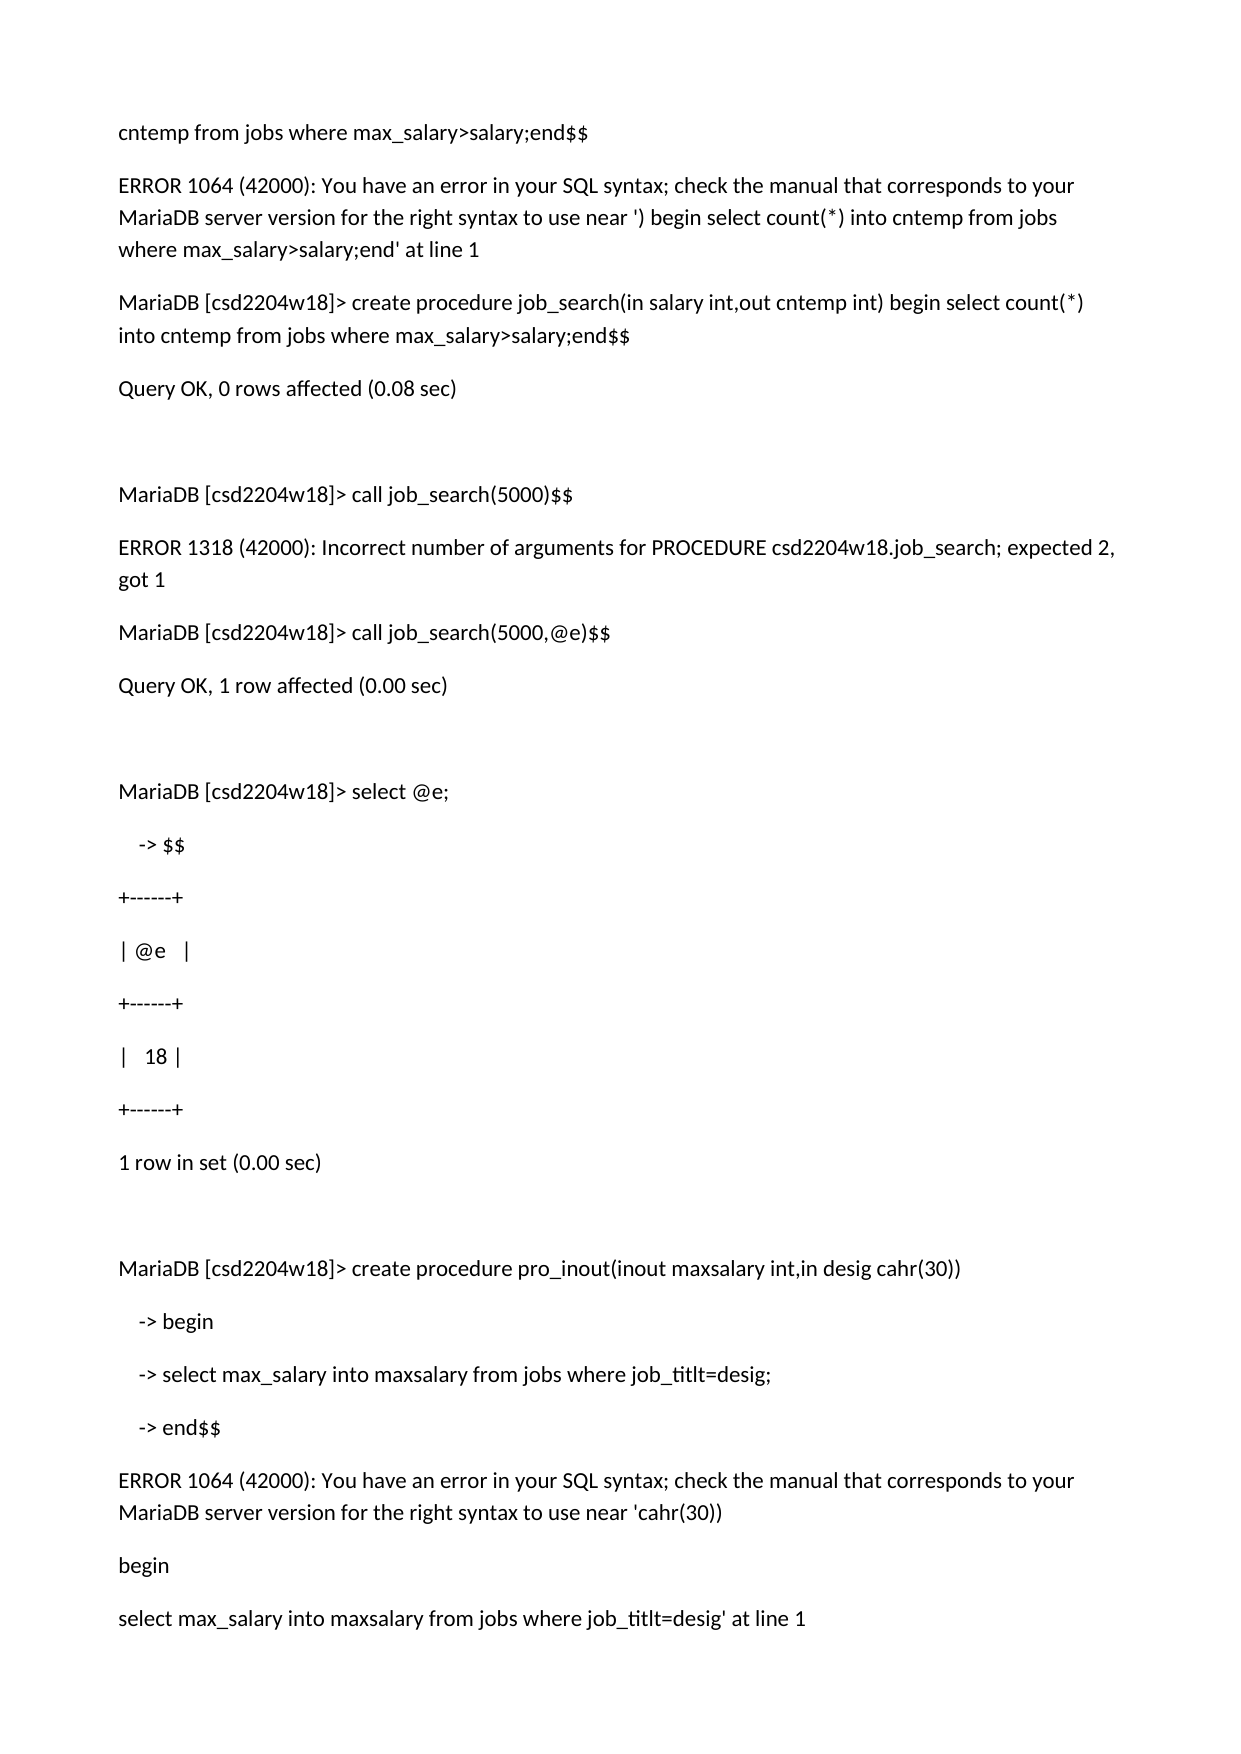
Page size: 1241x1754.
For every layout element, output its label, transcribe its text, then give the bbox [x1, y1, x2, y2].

text ERROR 1064 (42000): You have an error in your SQL syntax; check the manual that corresponds to your MariaDB server version for the right syntax to use near 'cahr(30)) [118, 1466, 1122, 1527]
text +------+ [118, 989, 1122, 1017]
text -> end$$ [118, 1413, 1122, 1441]
text MariaDB [csd2204w18]> call job_search(5000,@e)$$ [118, 618, 1122, 646]
text MariaDB [csd2204w18]> call job_search(5000)$$ [118, 480, 1122, 508]
text +------+ [118, 1095, 1122, 1123]
text | 18 | [118, 1042, 1122, 1070]
text MariaDB [csd2204w18]> create procedure pro_inout(inout maxsalary int,in desig cahr(30)) [118, 1254, 1122, 1282]
text cntemp from jobs where max_salary>salary;end$$ [118, 118, 1122, 146]
text begin [118, 1552, 1122, 1579]
text MariaDB [csd2204w18]> select @e; [118, 777, 1122, 805]
text select max_salary into maxsalary from jobs where job_titlt=desig' at line 1 [118, 1604, 1122, 1633]
text -> $$ [118, 830, 1122, 858]
text ERROR 1064 (42000): You have an error in your SQL syntax; check the manual that corresponds to your MariaDB server version for the right syntax to use near ') begin select count(*) into cntemp from jobs where max_salary>salary;end' at line 1 [118, 171, 1122, 263]
text Query OK, 1 row affected (0.00 sec) [118, 671, 1122, 699]
text 1 row in set (0.00 sec) [118, 1148, 1122, 1176]
text Query OK, 0 rows affected (0.08 sec) [118, 374, 1122, 402]
text +------+ [118, 883, 1122, 911]
text -> select max_salary into maxsalary from jobs where job_titlt=desig; [118, 1360, 1122, 1388]
text | @e | [118, 936, 1122, 964]
text ERROR 1318 (42000): Incorrect number of arguments for PROCEDURE csd2204w18.job_search; expected 2, got 1 [118, 533, 1122, 593]
text -> begin [118, 1307, 1122, 1335]
text MariaDB [csd2204w18]> create procedure job_search(in salary int,out cntemp int) begin select count(*) into cntemp from jobs where max_salary>salary;end$$ [118, 288, 1122, 349]
